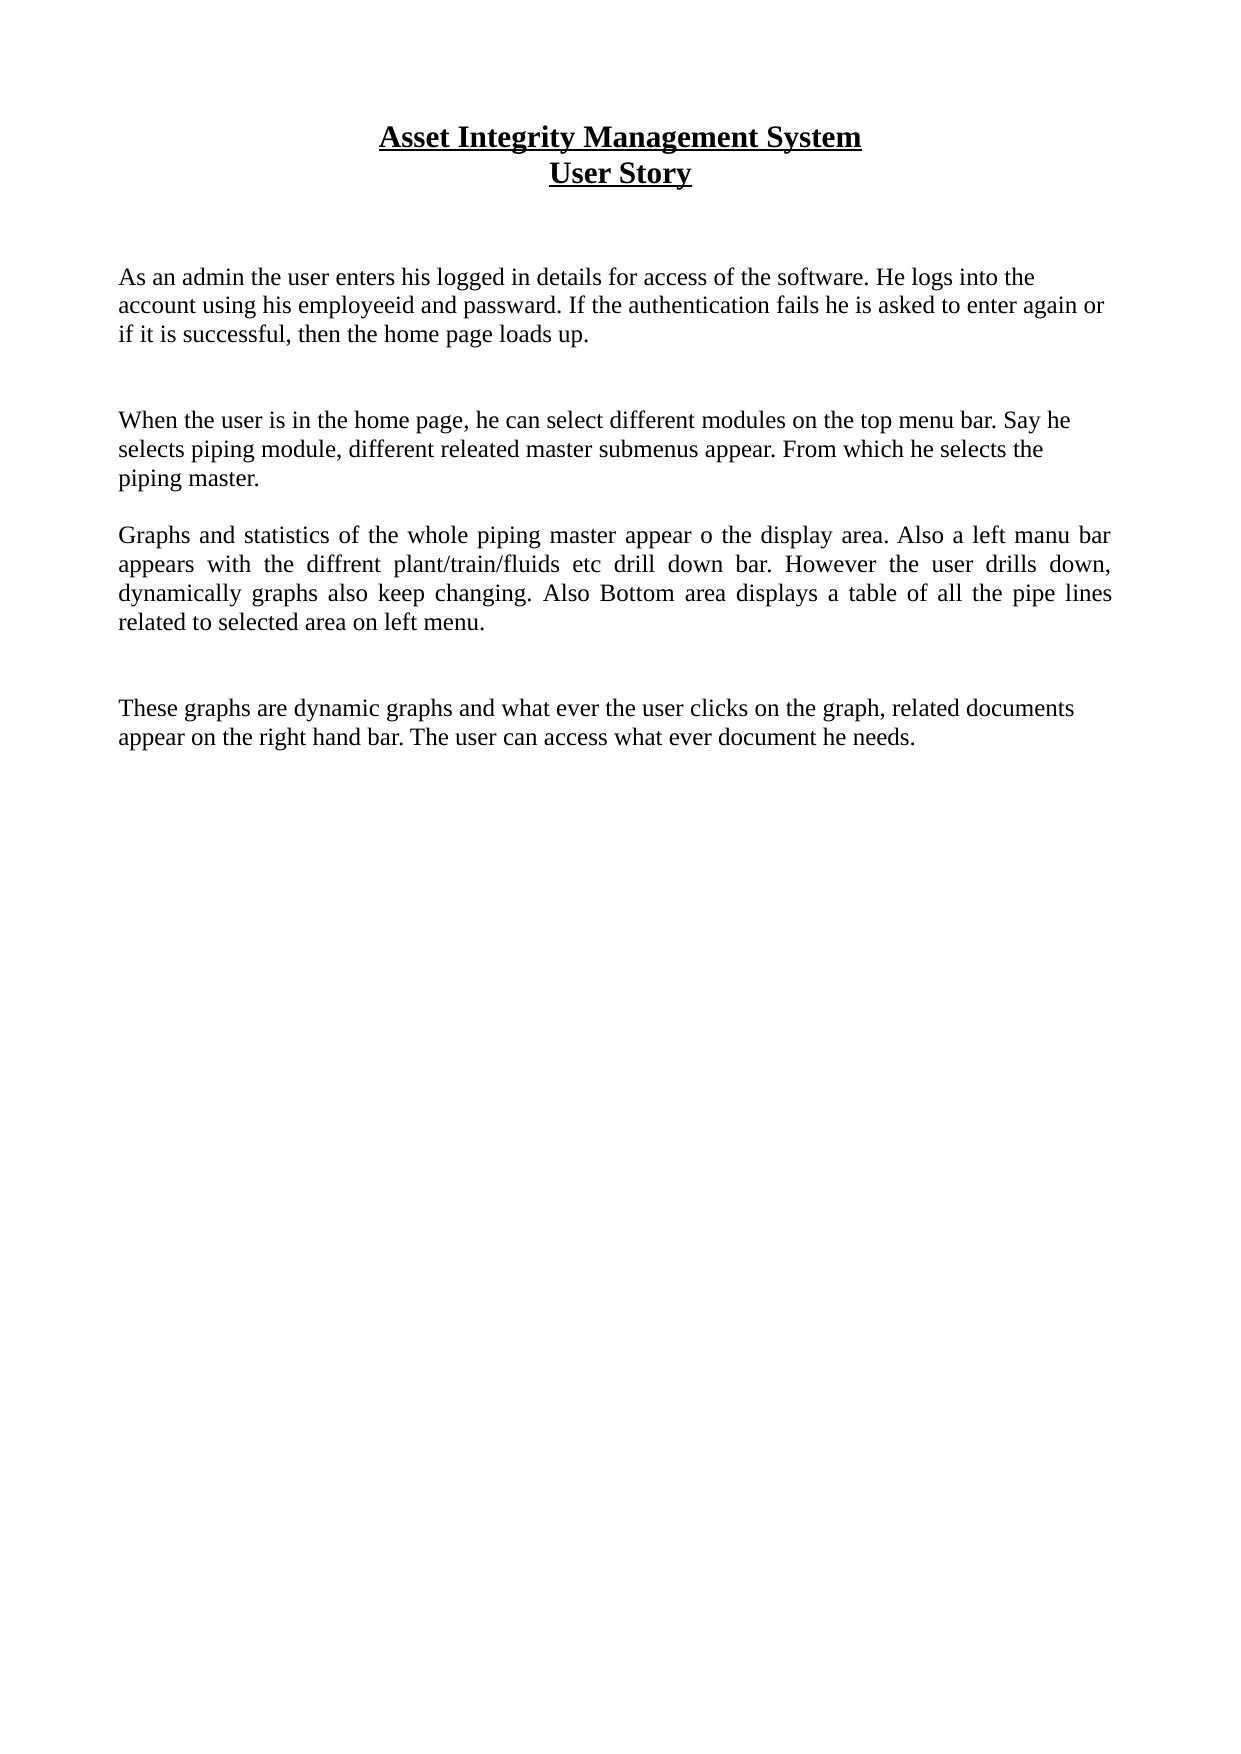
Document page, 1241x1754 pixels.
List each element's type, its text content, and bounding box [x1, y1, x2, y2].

text When the user is in the home page, he can select different modules on the top menu bar. Say he selects piping module, different releated master submenus appear. From which he selects the piping master. [118, 406, 1113, 492]
text User Story [118, 154, 1122, 190]
text As an admin the user enters his logged in details for access of the software. He logs into the account using his employeeid and passward. If the authentication fails he is asked to enter again or if it is successful, then the home page loads up. [118, 262, 1113, 348]
text Graphs and statistics of the whole piping master appear o the display area. Also a left manu bar appears with the diffrent plant/train/fluids etc drill down bar. However the user drills down, dynamically graphs also keep changing. Also Bottom area displays a table of all the pipe lines related to selected area on left menu. [118, 521, 1113, 636]
text Asset Integrity Management System [118, 118, 1122, 154]
text These graphs are dynamic graphs and what ever the user clicks on the graph, related documents appear on the right hand bar. The user can access what ever document he needs. [118, 693, 1113, 751]
